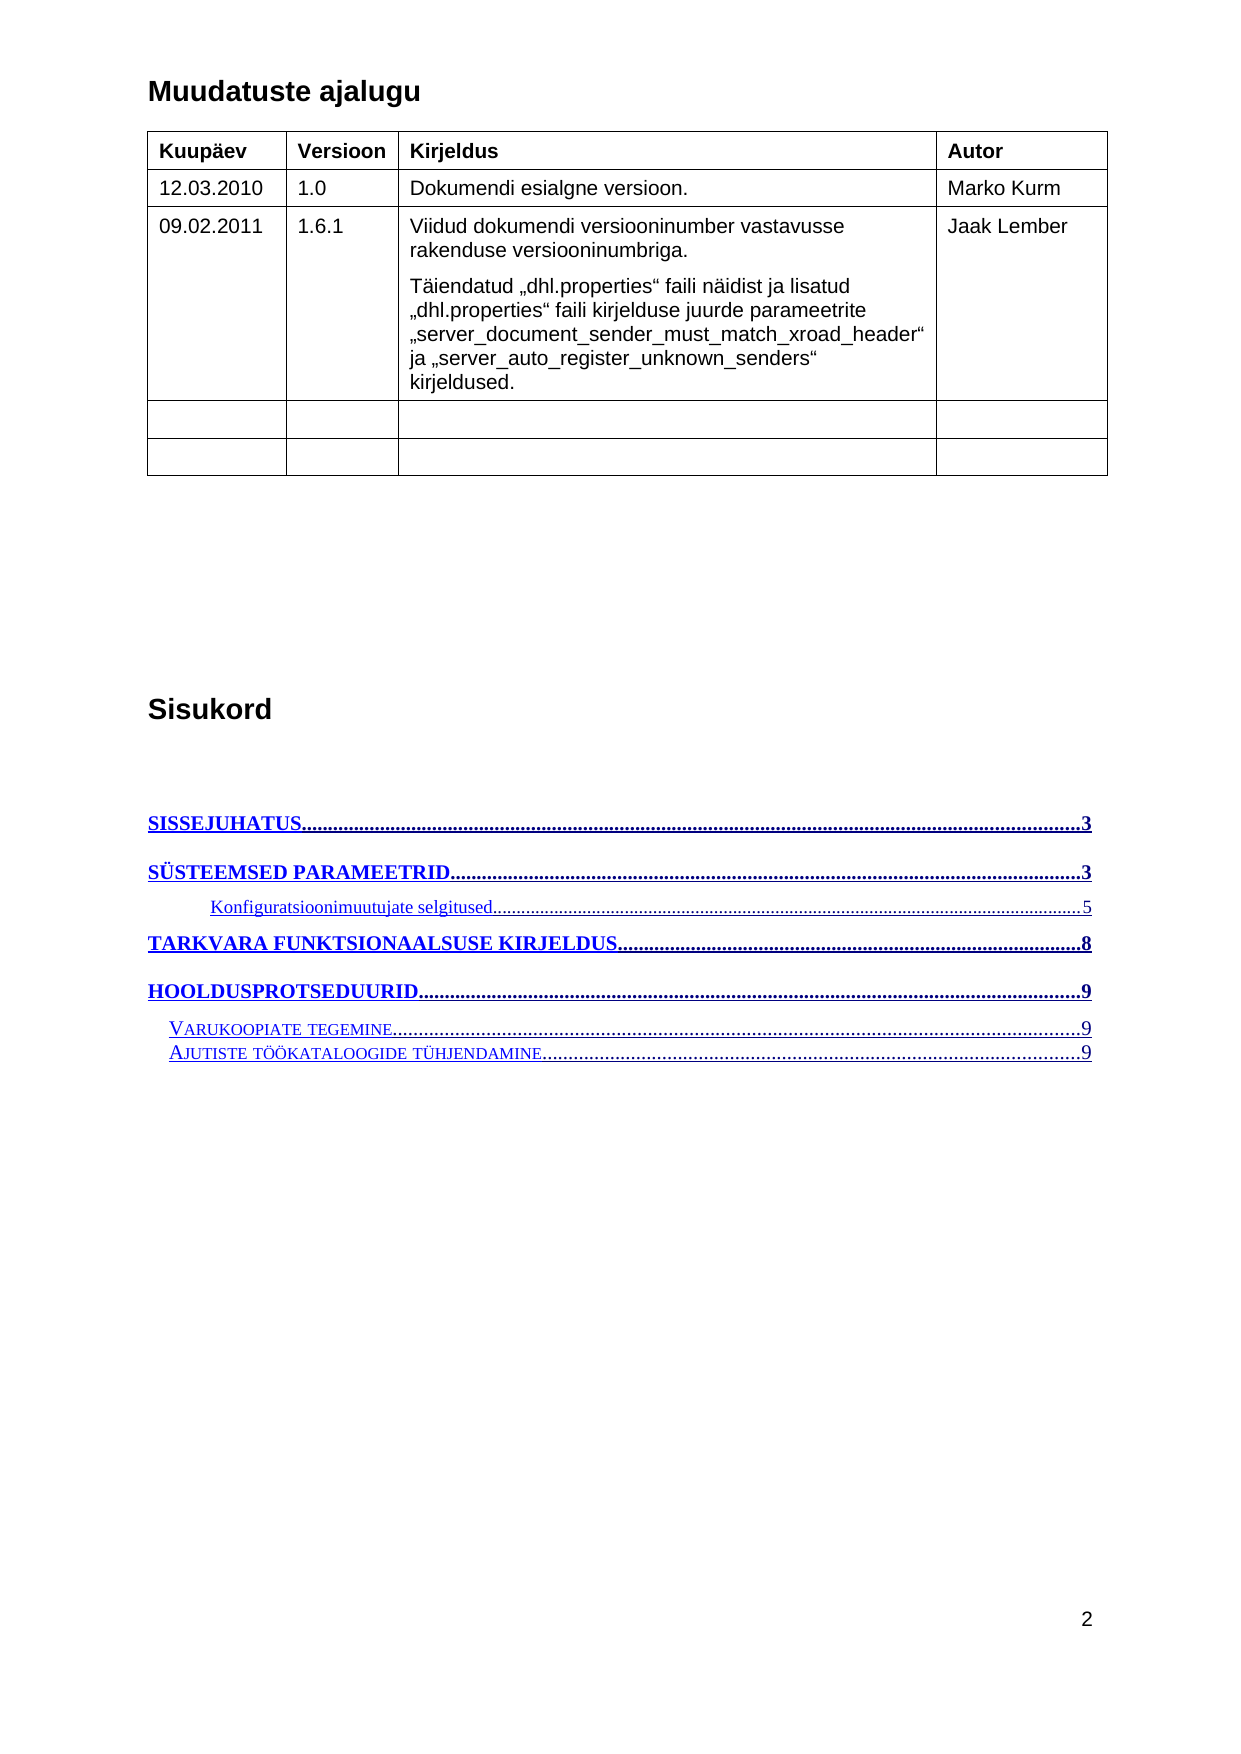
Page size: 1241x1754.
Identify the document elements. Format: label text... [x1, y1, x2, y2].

table_header Versioon [287, 132, 398, 169]
table_cell [937, 401, 1107, 437]
table_cell [399, 401, 936, 437]
table_cell [399, 439, 936, 475]
text Hooldusprotseduurid 9 [148, 979, 1093, 1003]
table_cell [287, 401, 398, 437]
table_cell 09.02.2011 [148, 207, 286, 400]
text Ajutiste töökataloogide tühjendamine 9 [168, 1040, 1093, 1064]
table_cell Jaak Lember [937, 207, 1107, 400]
text Konfiguratsioonimuutujate selgitused 5 [210, 896, 1093, 918]
text Tarkvara funktsionaalsuse kirjeldus 8 [148, 930, 1093, 954]
table_cell Dokumendi esialgne versioon. [399, 170, 936, 206]
table_cell Viidud dokumendi versiooninumber vastavusse rakenduse versiooninumbriga. Täiendatud „dhl.properties“ faili näidist ja lisatud „dhl.properties“ faili kirjelduse juurde parameetrite „server_document_sender_must_match_xroad_header“ ja „server_auto_register_unknown_senders“ kirjeldused. [399, 207, 936, 400]
table_header Kirjeldus [399, 132, 936, 169]
text Varukoopiate tegemine 9 [168, 1016, 1093, 1040]
text Süsteemsed parameetrid 3 [148, 860, 1093, 884]
table_header Autor [937, 132, 1107, 169]
table_cell Marko Kurm [937, 170, 1107, 206]
text Sissejuhatus 3 [148, 811, 1093, 835]
table_cell 12.03.2010 [148, 170, 286, 206]
table_cell [287, 439, 398, 475]
table_cell [937, 439, 1107, 475]
text Sisukord [148, 692, 1093, 725]
table_cell 1.6.1 [287, 207, 398, 400]
table_cell [148, 439, 286, 475]
text Muudatuste ajalugu [148, 74, 1093, 107]
table_header Kuupäev [148, 132, 286, 169]
table_cell [148, 401, 286, 437]
table_cell 1.0 [287, 170, 398, 206]
